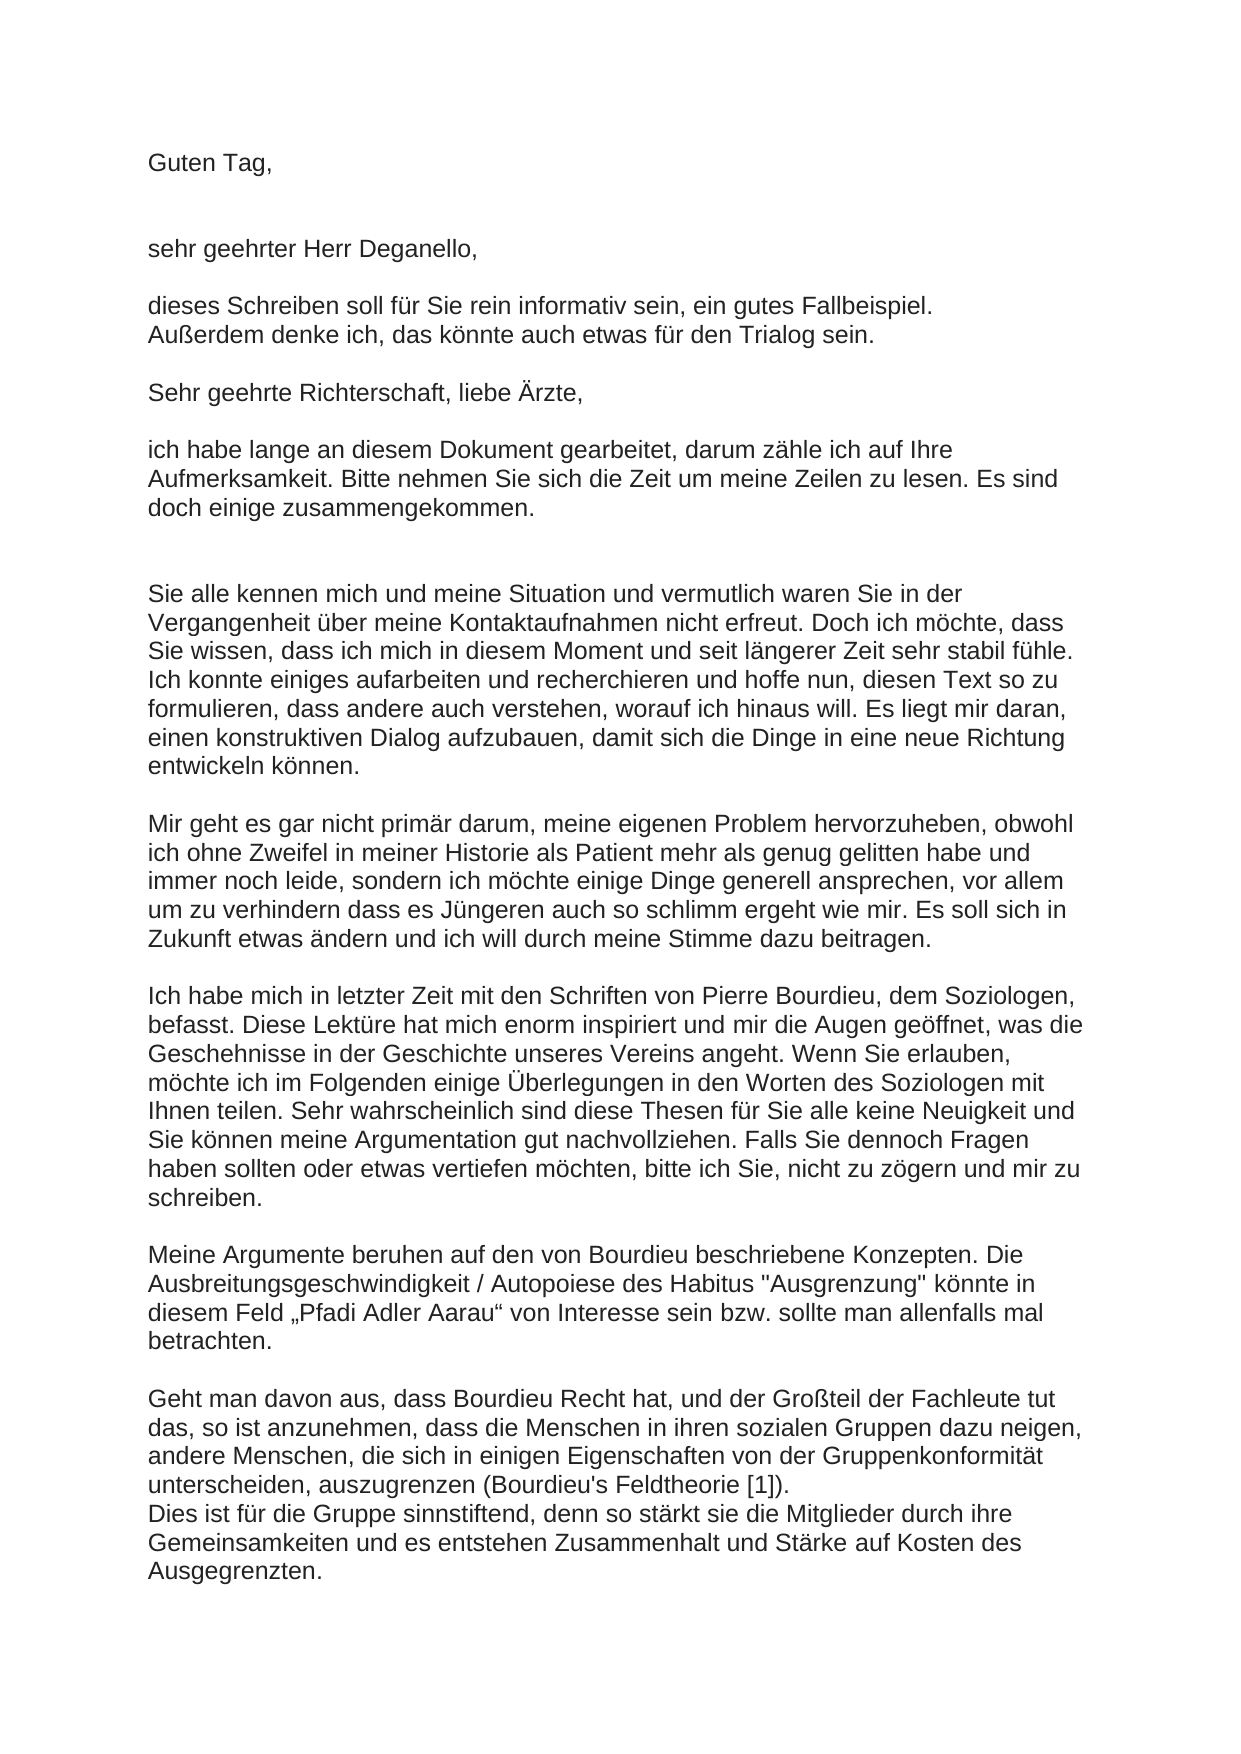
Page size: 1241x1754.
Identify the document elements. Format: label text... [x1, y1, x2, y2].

text Guten Tag, sehr geehrter Herr Deganello, dieses Schreiben soll für Sie rein informativ sein, ein gutes Fallbeispiel. Außerdem denke ich, das könnte auch etwas für den Trialog sein. Sehr geehrte Richterschaft, liebe Ärzte, ich habe lange an diesem Dokument gearbeitet, darum zähle ich auf Ihre Aufmerksamkeit. Bitte nehmen Sie sich die Zeit um meine Zeilen zu lesen. Es sind doch einige zusammengekommen. Sie alle kennen mich und meine Situation und vermutlich waren Sie in der Vergangenheit über meine Kontaktaufnahmen nicht erfreut. Doch ich möchte, dass Sie wissen, dass ich mich in diesem Moment und seit längerer Zeit sehr stabil fühle. Ich konnte einiges aufarbeiten und recherchieren und hoffe nun, diesen Text so zu formulieren, dass andere auch verstehen, worauf ich hinaus will. Es liegt mir daran, einen konstruktiven Dialog aufzubauen, damit sich die Dinge in eine neue Richtung entwickeln können. Mir geht es gar nicht primär darum, meine eigenen Problem hervorzuheben, obwohl ich ohne Zweifel in meiner Historie als Patient mehr als genug gelitten habe und immer noch leide, sondern ich möchte einige Dinge generell ansprechen, vor allem um zu verhindern dass es Jüngeren auch so schlimm ergeht wie mir. Es soll sich in Zukunft etwas ändern und ich will durch meine Stimme dazu beitragen. Ich habe mich in letzter Zeit mit den Schriften von Pierre Bourdieu, dem Soziologen, befasst. Diese Lektüre hat mich enorm inspiriert und mir die Augen geöffnet, was die Geschehnisse in der Geschichte unseres Vereins angeht. Wenn Sie erlauben, möchte ich im Folgenden einige Überlegungen in den Worten des Soziologen mit Ihnen teilen. Sehr wahrscheinlich sind diese Thesen für Sie alle keine Neuigkeit und Sie können meine Argumentation gut nachvollziehen. Falls Sie dennoch Fragen haben sollten oder etwas vertiefen möchten, bitte ich Sie, nicht zu zögern und mir zu schreiben. Meine Argumente beruhen auf den von Bourdieu beschriebene Konzepten. Die Ausbreitungsgeschwindigkeit / Autopoiese des Habitus "Ausgrenzung" könnte in diesem Feld „Pfadi Adler Aarau“ von Interesse sein bzw. sollte man allenfalls mal betrachten. Geht man davon aus, dass Bourdieu Recht hat, und der Großteil der Fachleute tut das, so ist anzunehmen, dass die Menschen in ihren sozialen Gruppen dazu neigen, andere Menschen, die sich in einigen Eigenschaften von der Gruppenkonformität unterscheiden, auszugrenzen (Bourdieu's Feldtheorie [1]). Dies ist für die Gruppe sinnstiftend, denn so stärkt sie die Mitglieder durch ihre Gemeinsamkeiten und es entstehen Zusammenhalt und Stärke auf Kosten des Ausgegrenzten. [148, 148, 1093, 1614]
